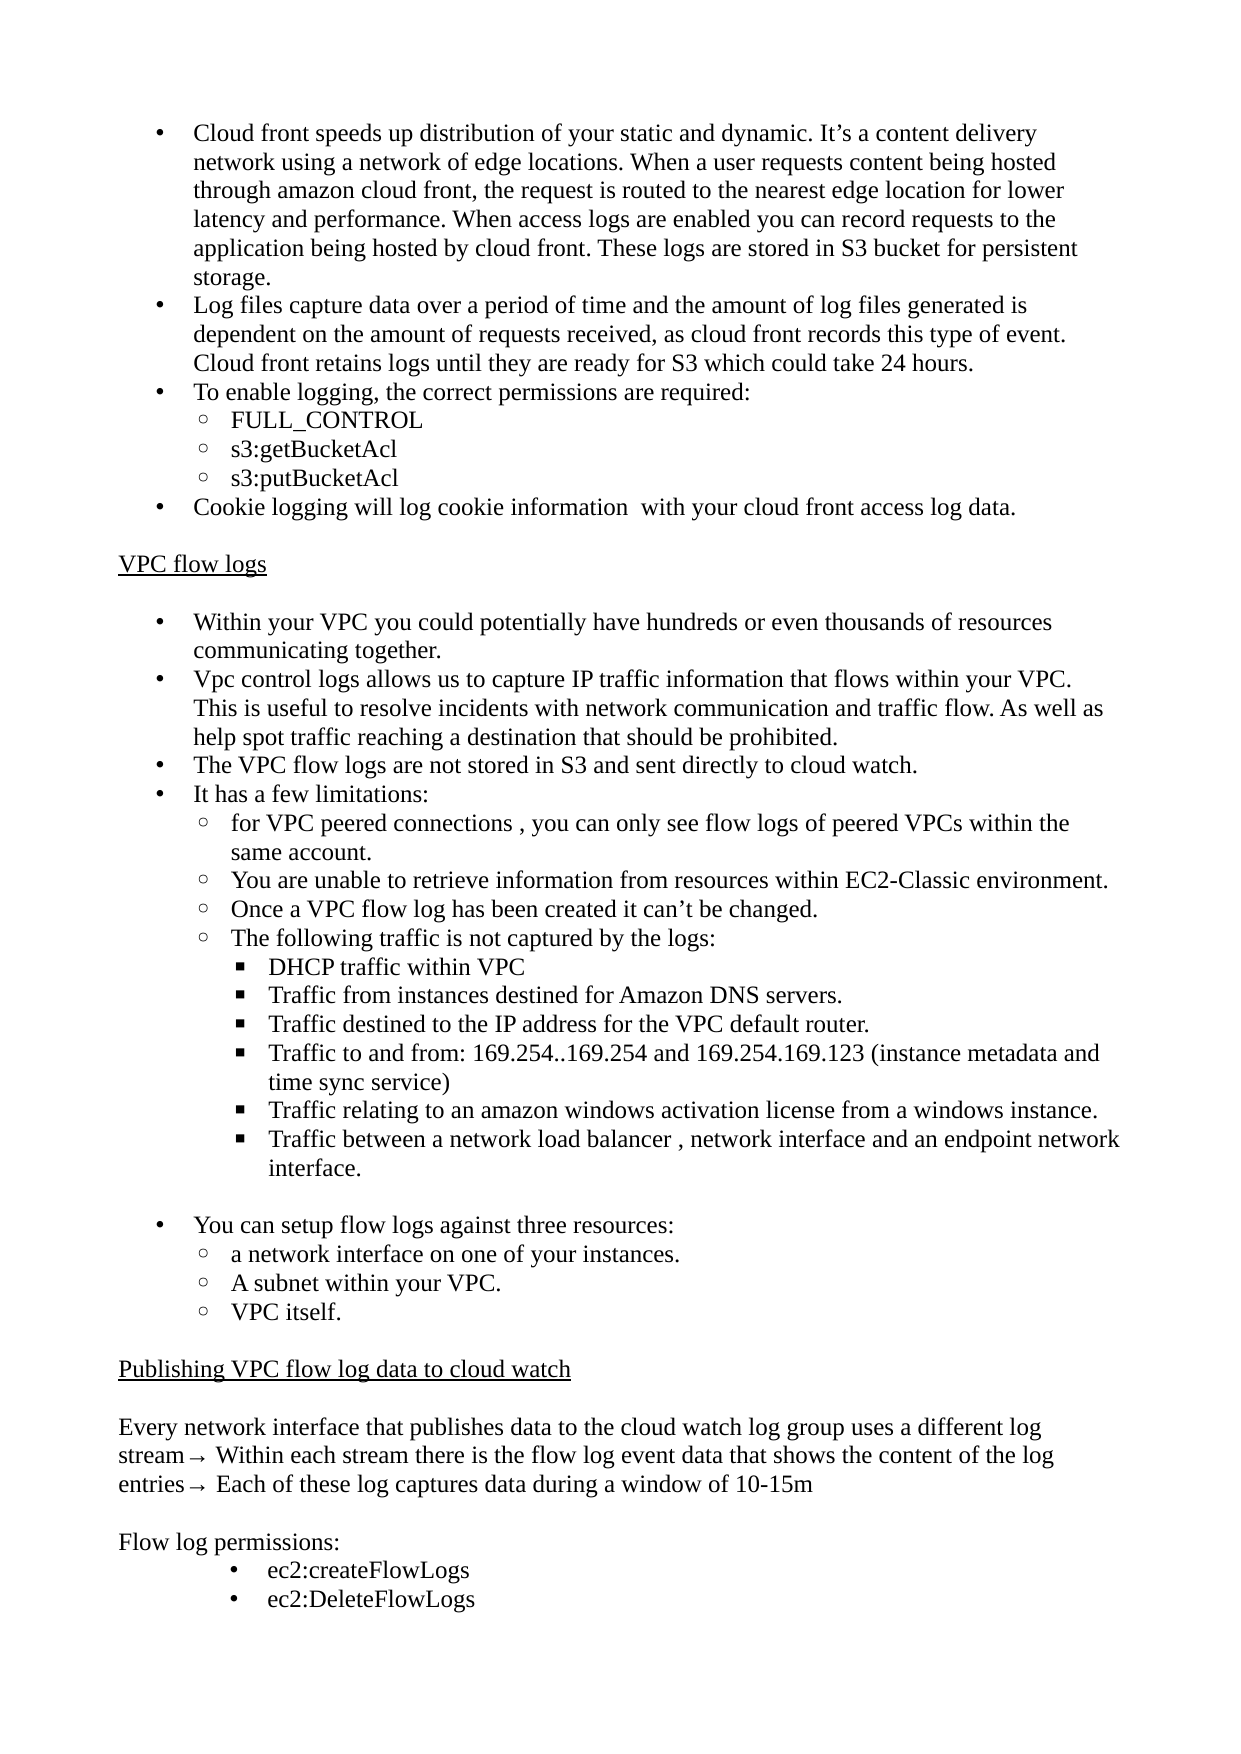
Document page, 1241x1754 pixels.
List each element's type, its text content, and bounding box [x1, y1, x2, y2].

list Traffic between a network load balancer , network interface and an endpoint network interface. [231, 1124, 1122, 1182]
text Flow log permissions: [118, 1527, 1122, 1556]
list It has a few limitations: [156, 779, 1122, 808]
list DHCP traffic within VPC [231, 952, 1122, 981]
list a network interface on one of your instances. [193, 1239, 1122, 1268]
list You are unable to retrieve information from resources within EC2-Classic environment. [193, 866, 1122, 894]
list Cloud front speeds up distribution of your static and dynamic. It’s a content delivery network using a network of edge locations. When a user requests content being hosted through amazon cloud front, the request is routed to the nearest edge location for lower latency and performance. When access logs are enabled you can record requests to the application being hosted by cloud front. These logs are stored in S3 bucket for persistent storage. [156, 118, 1122, 291]
list Traffic destined to the IP address for the VPC default router. [231, 1009, 1122, 1038]
list Within your VPC you could potentially have hundreds or even thousands of resources communicating together. [156, 607, 1122, 664]
list A subnet within your VPC. [193, 1268, 1122, 1297]
text VPC flow logs [118, 549, 1122, 578]
list ec2:createFlowLogs [229, 1556, 1122, 1584]
list Traffic to and from: 169.254..169.254 and 169.254.169.123 (instance metadata and time sync service) [231, 1038, 1122, 1096]
list for VPC peered connections , you can only see flow logs of peered VPCs within the same account. [193, 808, 1122, 866]
list The following traffic is not captured by the logs: [193, 923, 1122, 952]
list ec2:DeleteFlowLogs [229, 1584, 1122, 1613]
list The VPC flow logs are not stored in S3 and sent directly to cloud watch. [156, 751, 1122, 779]
list Traffic relating to an amazon windows activation license from a windows instance. [231, 1096, 1122, 1124]
list To enable logging, the correct permissions are required: [156, 377, 1122, 406]
list Log files capture data over a period of time and the amount of log files generated is dependent on the amount of requests received, as cloud front records this type of event. Cloud front retains logs until they are ready for S3 which could take 24 hours. [156, 291, 1122, 377]
list VPC itself. [193, 1297, 1122, 1326]
list Cookie logging will log cookie information with your cloud front access log data. [156, 492, 1122, 521]
list Vpc control logs allows us to capture IP traffic information that flows within your VPC. This is useful to resolve incidents with network communication and traffic flow. As well as help spot traffic reaching a destination that should be prohibited. [156, 664, 1122, 751]
list s3:getBucketAcl [193, 434, 1122, 463]
list s3:putBucketAcl [193, 463, 1122, 492]
list Traffic from instances destined for Amazon DNS servers. [231, 981, 1122, 1009]
text Every network interface that publishes data to the cloud watch log group uses a different log stream→ Within each stream there is the flow log event data that shows the content of the log entries→ Each of these log captures data during a window of 10-15m [118, 1412, 1122, 1498]
text Publishing VPC flow log data to cloud watch [118, 1354, 1122, 1383]
list You can setup flow logs against three resources: [156, 1211, 1122, 1239]
list Once a VPC flow log has been created it can’t be changed. [193, 894, 1122, 923]
list FULL_CONTROL [193, 406, 1122, 434]
